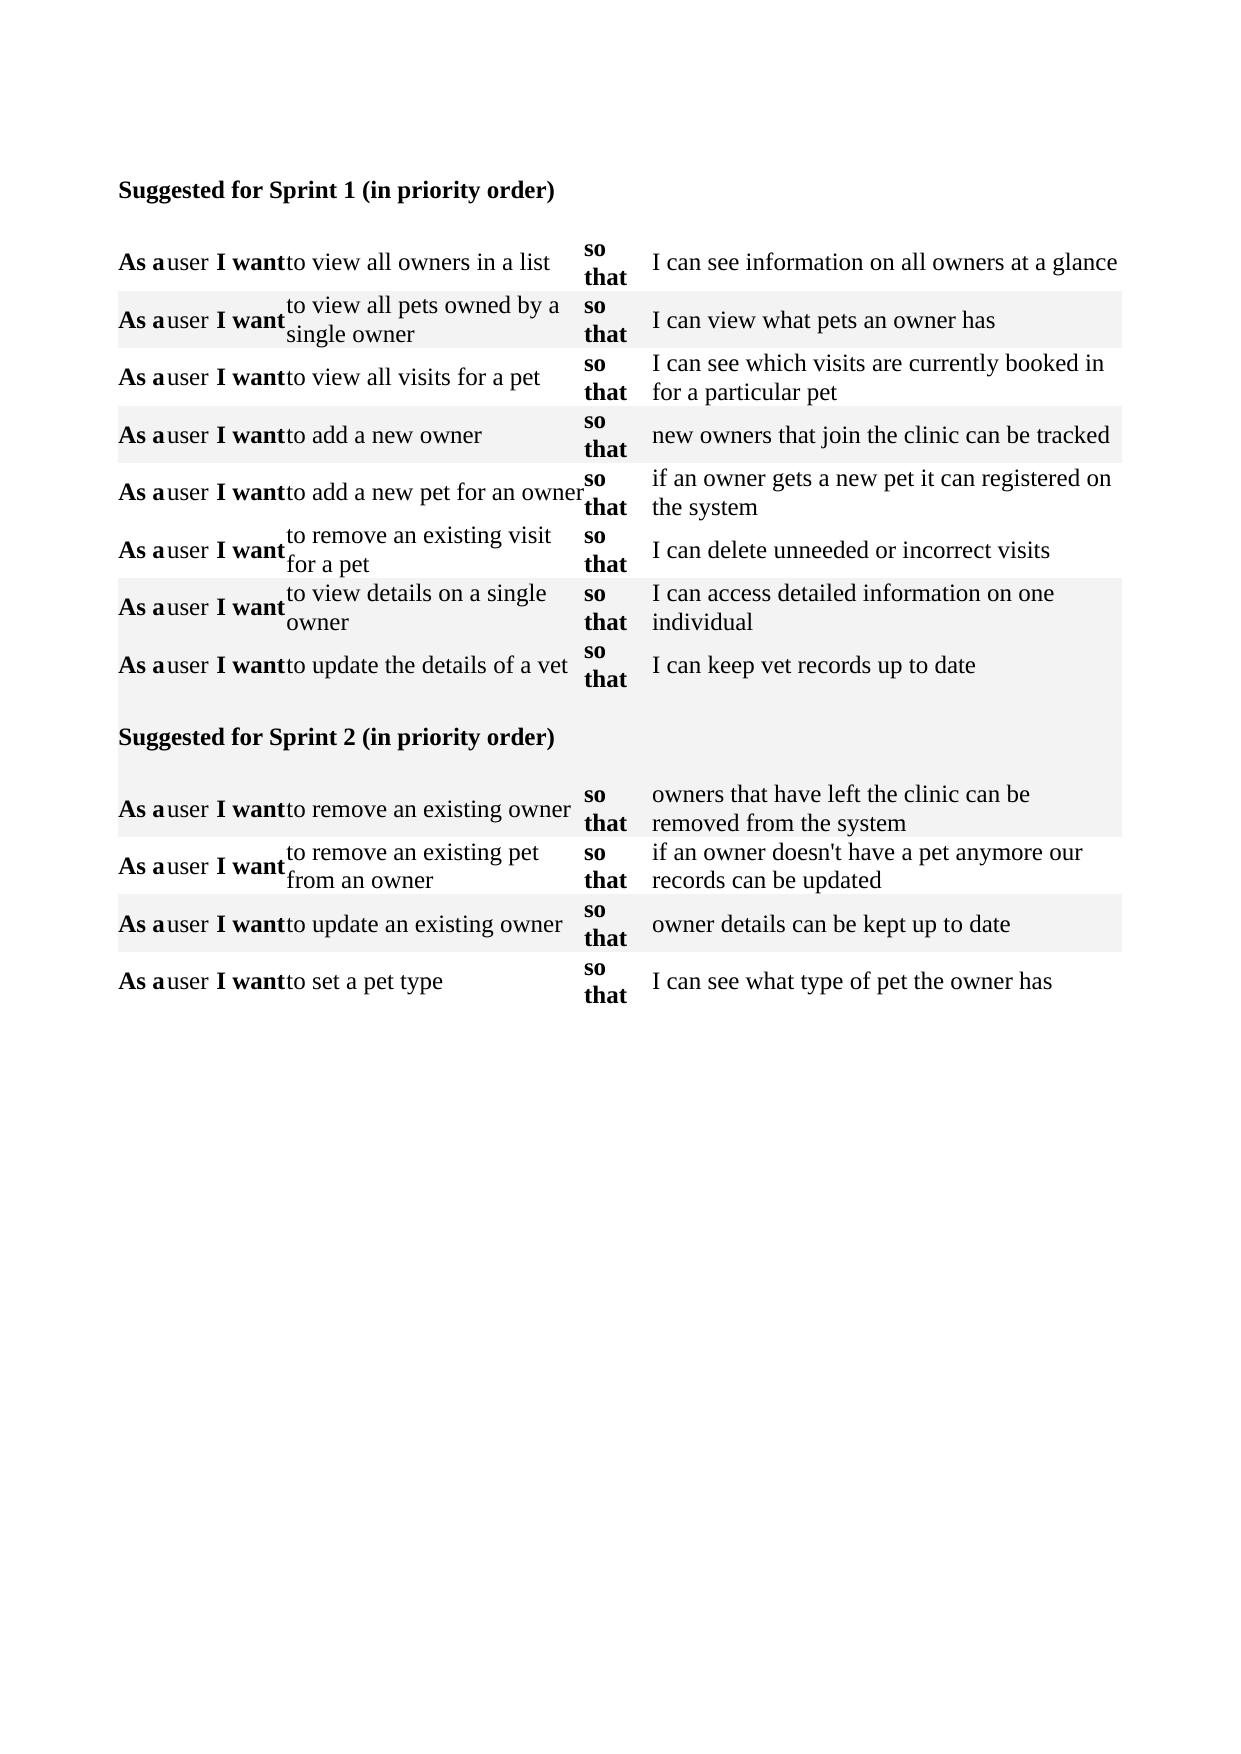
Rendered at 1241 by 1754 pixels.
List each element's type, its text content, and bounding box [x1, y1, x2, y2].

table_cell As a [118, 406, 167, 463]
table_cell to remove an existing pet from an owner [286, 837, 584, 894]
table_cell As a [118, 636, 167, 693]
table_cell user [167, 779, 216, 837]
table_cell I want [216, 636, 286, 693]
table_cell so that [584, 291, 652, 348]
table_cell to remove an existing owner [286, 779, 584, 837]
table_cell to remove an existing visit for a pet [286, 521, 584, 578]
table_cell user [167, 406, 216, 463]
table_cell I want [216, 952, 286, 1009]
table_cell As a [118, 291, 167, 348]
table_cell As a [118, 463, 167, 521]
table_cell if an owner doesn't have a pet anymore our records can be updated [652, 837, 1122, 894]
table_cell owner details can be kept up to date [652, 894, 1122, 952]
table_cell so that [584, 233, 652, 291]
table_cell to view all pets owned by a single owner [286, 291, 584, 348]
table_cell so that [584, 837, 652, 894]
table_header Suggested for Sprint 1 (in priority order) [118, 147, 1122, 233]
table_cell so that [584, 636, 652, 693]
table_cell user [167, 636, 216, 693]
table_cell so that [584, 348, 652, 406]
table_cell I want [216, 779, 286, 837]
table_cell As a [118, 578, 167, 636]
table_cell to set a pet type [286, 952, 584, 1009]
table_cell I can access detailed information on one individual [652, 578, 1122, 636]
table_cell to view all owners in a list [286, 233, 584, 291]
table_cell I can delete unneeded or incorrect visits [652, 521, 1122, 578]
table_cell I want [216, 406, 286, 463]
table_cell I want [216, 463, 286, 521]
table_cell to add a new pet for an owner [286, 463, 584, 521]
table_cell so that [584, 406, 652, 463]
table_cell As a [118, 894, 167, 952]
table_cell As a [118, 779, 167, 837]
table_cell user [167, 348, 216, 406]
table_cell user [167, 233, 216, 291]
table_cell As a [118, 837, 167, 894]
table_cell I want [216, 291, 286, 348]
table_cell owners that have left the clinic can be removed from the system [652, 779, 1122, 837]
table_cell user [167, 578, 216, 636]
table_cell I can keep vet records up to date [652, 636, 1122, 693]
table_cell I can view what pets an owner has [652, 291, 1122, 348]
table_cell so that [584, 894, 652, 952]
table_cell I want [216, 837, 286, 894]
table_cell I want [216, 521, 286, 578]
table_cell user [167, 837, 216, 894]
table_cell new owners that join the clinic can be tracked [652, 406, 1122, 463]
table_cell As a [118, 233, 167, 291]
table_cell I can see information on all owners at a glance [652, 233, 1122, 291]
table_cell to view details on a single owner [286, 578, 584, 636]
table_cell Suggested for Sprint 2 (in priority order) [118, 693, 1122, 779]
table_cell I want [216, 894, 286, 952]
table_cell to update an existing owner [286, 894, 584, 952]
table_cell I want [216, 348, 286, 406]
table_cell As a [118, 348, 167, 406]
table_cell so that [584, 463, 652, 521]
table_cell to update the details of a vet [286, 636, 584, 693]
table_cell I want [216, 578, 286, 636]
table_cell user [167, 894, 216, 952]
table_cell user [167, 463, 216, 521]
table_cell I can see what type of pet the owner has [652, 952, 1122, 1009]
table_cell so that [584, 952, 652, 1009]
table_cell As a [118, 952, 167, 1009]
table_cell to view all visits for a pet [286, 348, 584, 406]
table_cell to add a new owner [286, 406, 584, 463]
table_cell user [167, 291, 216, 348]
table_cell user [167, 952, 216, 1009]
table_cell user [167, 521, 216, 578]
table_cell I can see which visits are currently booked in for a particular pet [652, 348, 1122, 406]
table_cell so that [584, 779, 652, 837]
table_cell so that [584, 521, 652, 578]
table_cell I want [216, 233, 286, 291]
table_cell so that [584, 578, 652, 636]
table_cell As a [118, 521, 167, 578]
table_cell if an owner gets a new pet it can registered on the system [652, 463, 1122, 521]
